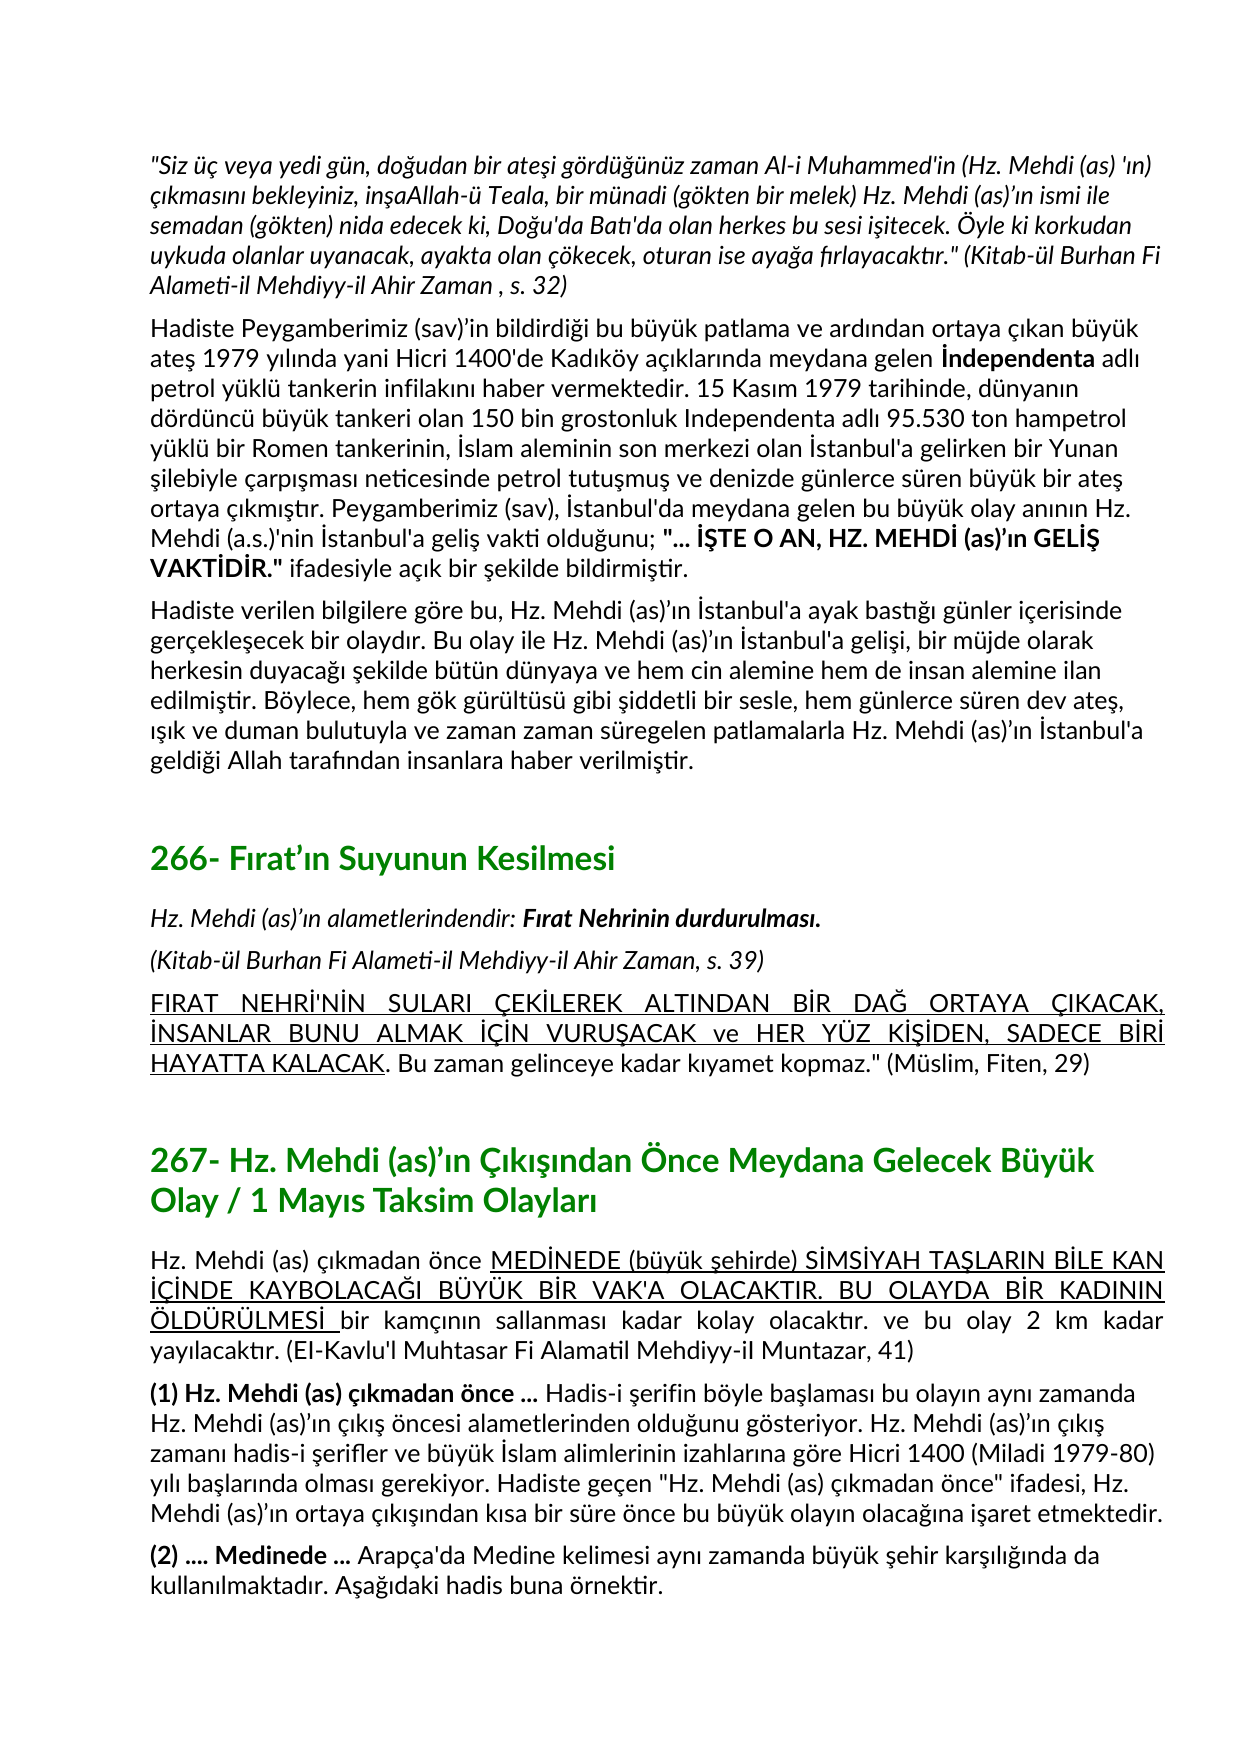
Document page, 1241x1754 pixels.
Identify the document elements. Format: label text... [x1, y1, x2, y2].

text Hz. Mehdi (as)’ın alametlerindendir: Fırat Nehrinin durdurulması. [150, 902, 1165, 932]
text Hadiste verilen bilgilere göre bu, Hz. Mehdi (as)’ın İstanbul'a ayak bastığı günler içerisinde gerçekleşecek bir olaydır. Bu olay ile Hz. Mehdi (as)’ın İstanbul'a gelişi, bir müjde olarak herkesin duyacağı şekilde bütün dünyaya ve hem cin alemine hem de insan alemine ilan edilmiştir. Böylece, hem gök gürültüsü gibi şiddetli bir sesle, hem günlerce süren dev ateş, ışık ve duman bulutuyla ve zaman zaman süregelen patlamalarla Hz. Mehdi (as)’ın İstanbul'a geldiği Allah tarafından insanlara haber verilmiştir. [150, 595, 1165, 775]
subtitle 267- Hz. Mehdi (as)’ın Çıkışından Önce Meydana Gelecek Büyük Olay / 1 Mayıs Taksim Olayları [150, 1140, 1165, 1220]
text FIRAT NEHRİ'NİN SULARI ÇEKİLEREK ALTINDAN BİR DAĞ ORTAYA ÇIKACAK, [150, 987, 1165, 1014]
text HAYATTA KALACAK. Bu zaman gelinceye kadar kıyamet kopmaz." (Müslim, Fiten, 29) [150, 1045, 1165, 1077]
text Hadiste Peygamberimiz (sav)’in bildirdiği bu büyük patlama ve ardından ortaya çıkan büyük ateş 1979 yılında yani Hicri 1400'de Kadıköy açıklarında meydana gelen İndependenta adlı petrol yüklü tankerin infilakını haber vermektedir. 15 Kasım 1979 tarihinde, dünyanın dördüncü büyük tankeri olan 150 bin grostonluk Independenta adlı 95.530 ton hampetrol yüklü bir Romen tankerinin, İslam aleminin son merkezi olan İstanbul'a gelirken bir Yunan şilebiyle çarpışması neticesinde petrol tutuşmuş ve denizde günlerce süren büyük bir ateş ortaya çıkmıştır. Peygamberimiz (sav), İstanbul'da meydana gelen bu büyük olay anının Hz. Mehdi (a.s.)'nin İstanbul'a geliş vakti olduğunu; "... İŞTE O AN, HZ. MEHDİ (as)’ın GELİŞ VAKTİDİR." ifadesiyle açık bir şekilde bildirmiştir. [150, 312, 1165, 582]
subtitle 266- Fırat’ın Suyunun Kesilmesi [150, 837, 1165, 877]
text Hz. Mehdi (as) çıkmadan önce MEDİNEDE (büyük şehirde) SİMSİYAH TAŞLARIN BİLE KAN İÇİNDE KAYBOLACAĞI BÜYÜK BİR VAK'A OLACAKTIR. BU OLAYDA BİR KADININ [150, 1245, 1165, 1301]
text (1) Hz. Mehdi (as) çıkmadan önce ... Hadis-i şerifin böyle başlaması bu olayın aynı zamanda Hz. Mehdi (as)’ın çıkış öncesi alametlerinden olduğunu gösteriyor. Hz. Mehdi (as)’ın çıkış zamanı hadis-i şerifler ve büyük İslam alimlerinin izahlarına göre Hicri 1400 (Miladi 1979-80) yılı başlarında olması gerekiyor. Hadiste geçen "Hz. Mehdi (as) çıkmadan önce" ifadesi, Hz. Mehdi (as)’ın ortaya çıkışından kısa bir süre önce bu büyük olayın olacağına işaret etmektedir. [150, 1377, 1165, 1527]
text (Kitab-ül Burhan Fi Alameti-il Mehdiyy-il Ahir Zaman, s. 39) [150, 945, 1165, 975]
text ÖLDÜRÜLMESİ bir kamçının sallanması kadar kolay olacaktır. ve bu olay 2 km kadar yayılacaktır. (EI-Kavlu'l Muhtasar Fi Alamatil Mehdiyy-iI Muntazar, 41) [150, 1303, 1165, 1365]
text (2) .... Medinede ... Arapça'da Medine kelimesi aynı zamanda büyük şehir karşılığında da kullanılmaktadır. Aşağıdaki hadis buna örnektir. [150, 1540, 1165, 1600]
text İNSANLAR BUNU ALMAK İÇİN VURUŞACAK ve HER YÜZ KİŞİDEN, SADECE BİRİ [150, 1015, 1165, 1044]
text "Siz üç veya yedi gün, doğudan bir ateşi gördüğünüz zaman Al-i Muhammed'in (Hz. Mehdi (as) 'ın) çıkmasını bekleyiniz, inşaAllah-ü Teala, bir münadi (gökten bir melek) Hz. Mehdi (as)’ın ismi ile semadan (gökten) nida edecek ki, Doğu'da Batı'da olan herkes bu sesi işitecek. Öyle ki korkudan uykuda olanlar uyanacak, ayakta olan çökecek, oturan ise ayağa fırlayacaktır." (Kitab-ül Burhan Fi Alameti-il Mehdiyy-il Ahir Zaman , s. 32) [150, 150, 1165, 300]
